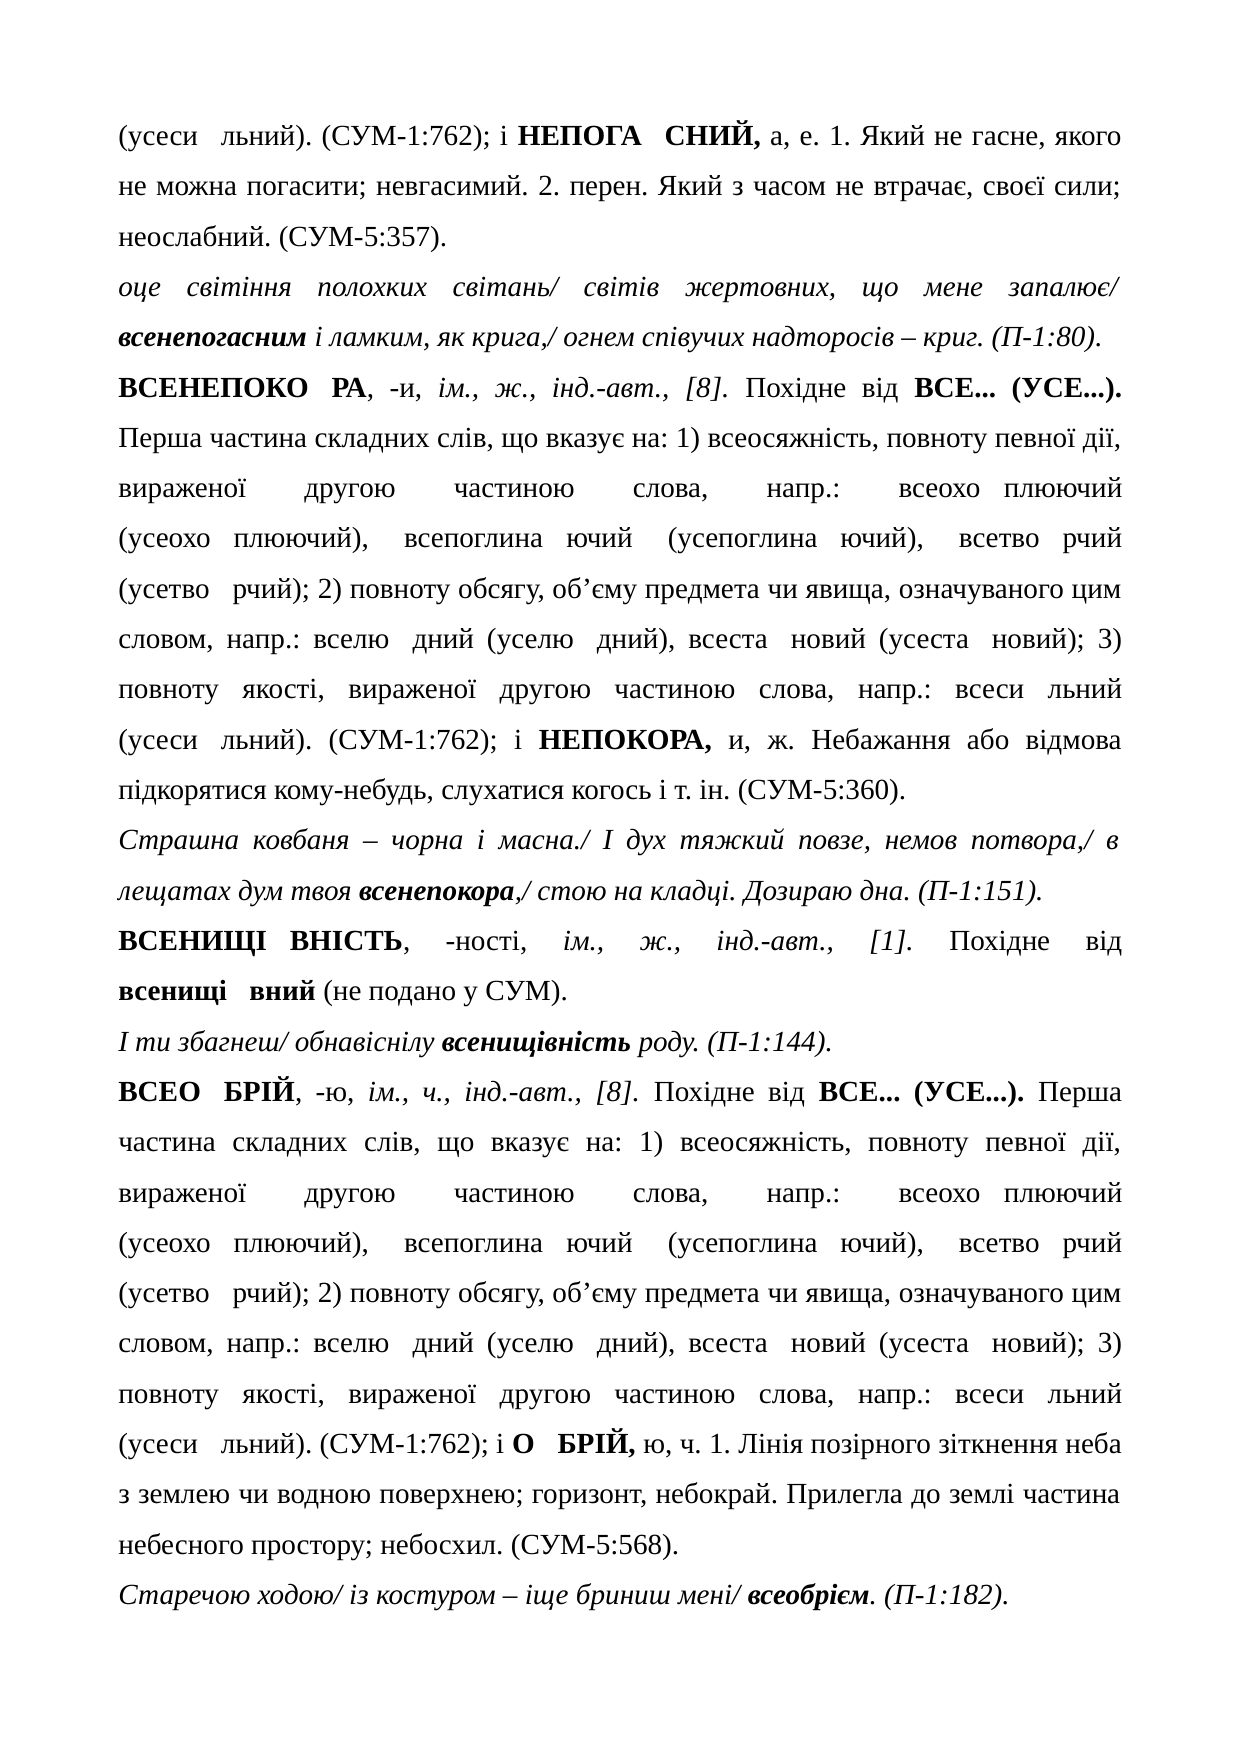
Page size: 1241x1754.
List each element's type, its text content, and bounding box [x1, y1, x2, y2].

text ВсенищІвність, -ності, ім., ж., інд.-авт., [1]. Похідне від всенищівний (не подано у СУМ). [118, 923, 1122, 1007]
text ВсенепокОра, -и, ім., ж., інд.-авт., [8]. Похідне від ВСЕ... (УСЕ...). Перша частина складних слів, що вказує на: 1) всеосяжність, повноту певної дії, вираженої другою частиною слова, напр.: всеохоплюючий (усеохоплюючий), всепоглинаючий (усепоглинаючий), всетворчий (усетворчий); 2) повноту обсягу, об’єму предмета чи явища, означуваного цим словом, напр.: вселюдний (уселюдний), всестановий (усестановий); 3) повноту якості, вираженої другою частиною слова, напр.: всесильний (усесильний). (СУМ-1:762); і НЕПОКОРА, и, ж. Небажання або відмова підкорятися кому-небудь, слухатися когось і т. ін. (СУМ-5:360). [118, 370, 1122, 806]
text Страшна ковбаня – чорна і масна./ І дух тяжкий повзе, немов потвора,/ в лещатах дум твоя всенепокора,/ стою на кладці. Дозираю дна. (П-1:151). [118, 822, 1122, 906]
text ВсеОбрій, -ю, ім., ч., інд.-авт., [8]. Похідне від ВСЕ... (УСЕ...). Перша частина складних слів, що вказує на: 1) всеосяжність, повноту певної дії, вираженої другою частиною слова, напр.: всеохоплюючий (усеохоплюючий), всепоглинаючий (усепоглинаючий), всетворчий (усетворчий); 2) повноту обсягу, об’єму предмета чи явища, означуваного цим словом, напр.: вселюдний (уселюдний), всестановий (усестановий); 3) повноту якості, вираженої другою частиною слова, напр.: всесильний (усесильний). (СУМ-1:762); і ОБРІЙ, ю, ч. 1. Лінія позірного зіткнення неба з землею чи водною поверхнею; горизонт, небокрай. Прилегла до землі частина небесного простору; небосхил. (СУМ-5:568). [118, 1074, 1122, 1560]
text (усесильний). (СУМ-1:762); і НЕПОГАСНИЙ, а, е. 1. Який не гасне, якого не можна погасити; невгасимий. 2. перен. Який з часом не втрачає, своєї сили; неослабний. (СУМ-5:357). [118, 118, 1122, 252]
text І ти збагнеш/ обнавіснілу всенищівність роду. (П-1:144). [118, 1024, 1122, 1057]
text оце світіння полохких світань/ світів жертовних, що мене запалює/ всенепогасним і ламким, як крига,/ огнем співучих надторосів – криг. (П-1:80). [118, 269, 1122, 353]
text Старечою ходою/ із костуром – іще бриниш мені/ всеобрієм. (П-1:182). [118, 1577, 1122, 1611]
